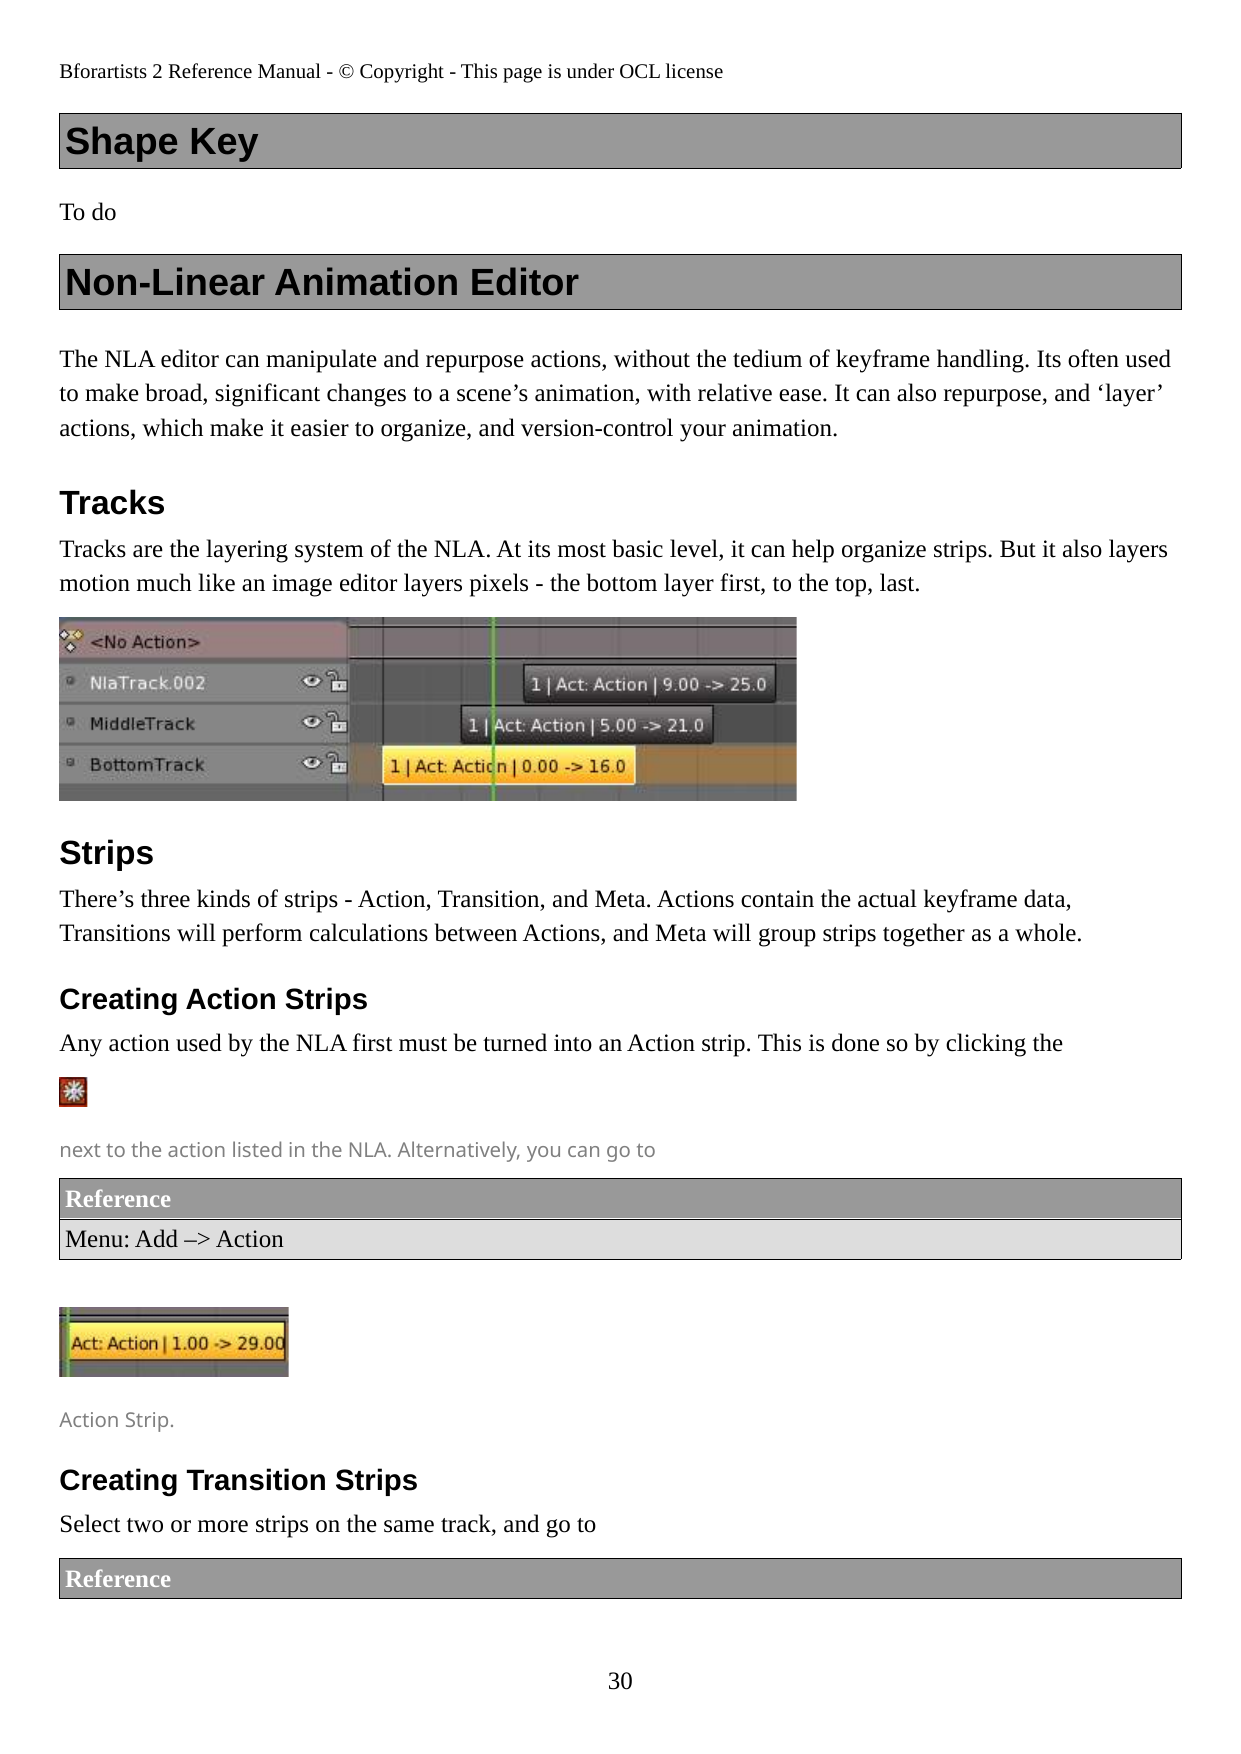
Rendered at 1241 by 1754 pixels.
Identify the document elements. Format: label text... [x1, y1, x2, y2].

text Any action used by the NLA first must be turned into an Action strip. This is done so by clicking the [59, 1028, 1181, 1057]
subtitle Tracks [59, 483, 1181, 521]
text Select two or more strips on the same track, and go to [59, 1509, 1181, 1538]
text The NLA editor can manipulate and repurpose actions, without the tedium of keyframe handling. Its often used to make broad, significant changes to a scene’s animation, with relative ease. It can also repurpose, and ‘layer’ actions, which make it easier to organize, and version-control your animation. [59, 344, 1181, 442]
picture [59, 1307, 289, 1377]
text next to the action listed in the NLA. Alternatively, you can go to [59, 1132, 1181, 1163]
table_header Shape Key [60, 114, 1181, 168]
table_header Reference [60, 1179, 1181, 1218]
table_header Non-Linear Animation Editor [60, 255, 1181, 309]
text To do [59, 169, 1181, 225]
picture [59, 1077, 88, 1107]
picture [59, 617, 797, 801]
table_cell Menu: Add –> Action [60, 1220, 1181, 1259]
text Tracks are the layering system of the NLA. At its most basic level, it can help organize strips. But it also layers motion much like an image editor layers pixels - the bottom layer first, to the top, last. [59, 534, 1181, 597]
text There’s three kinds of strips - Action, Transition, and Meta. Actions contain the actual keyframe data, Transitions will perform calculations between Actions, and Meta will group strips together as a whole. [59, 884, 1181, 947]
subtitle Strips [59, 832, 1181, 871]
text Action Strip. [59, 1402, 1181, 1433]
table_header Reference [60, 1559, 1181, 1598]
subtitle Creating Action Strips [59, 982, 1181, 1016]
subtitle Creating Transition Strips [59, 1463, 1181, 1496]
